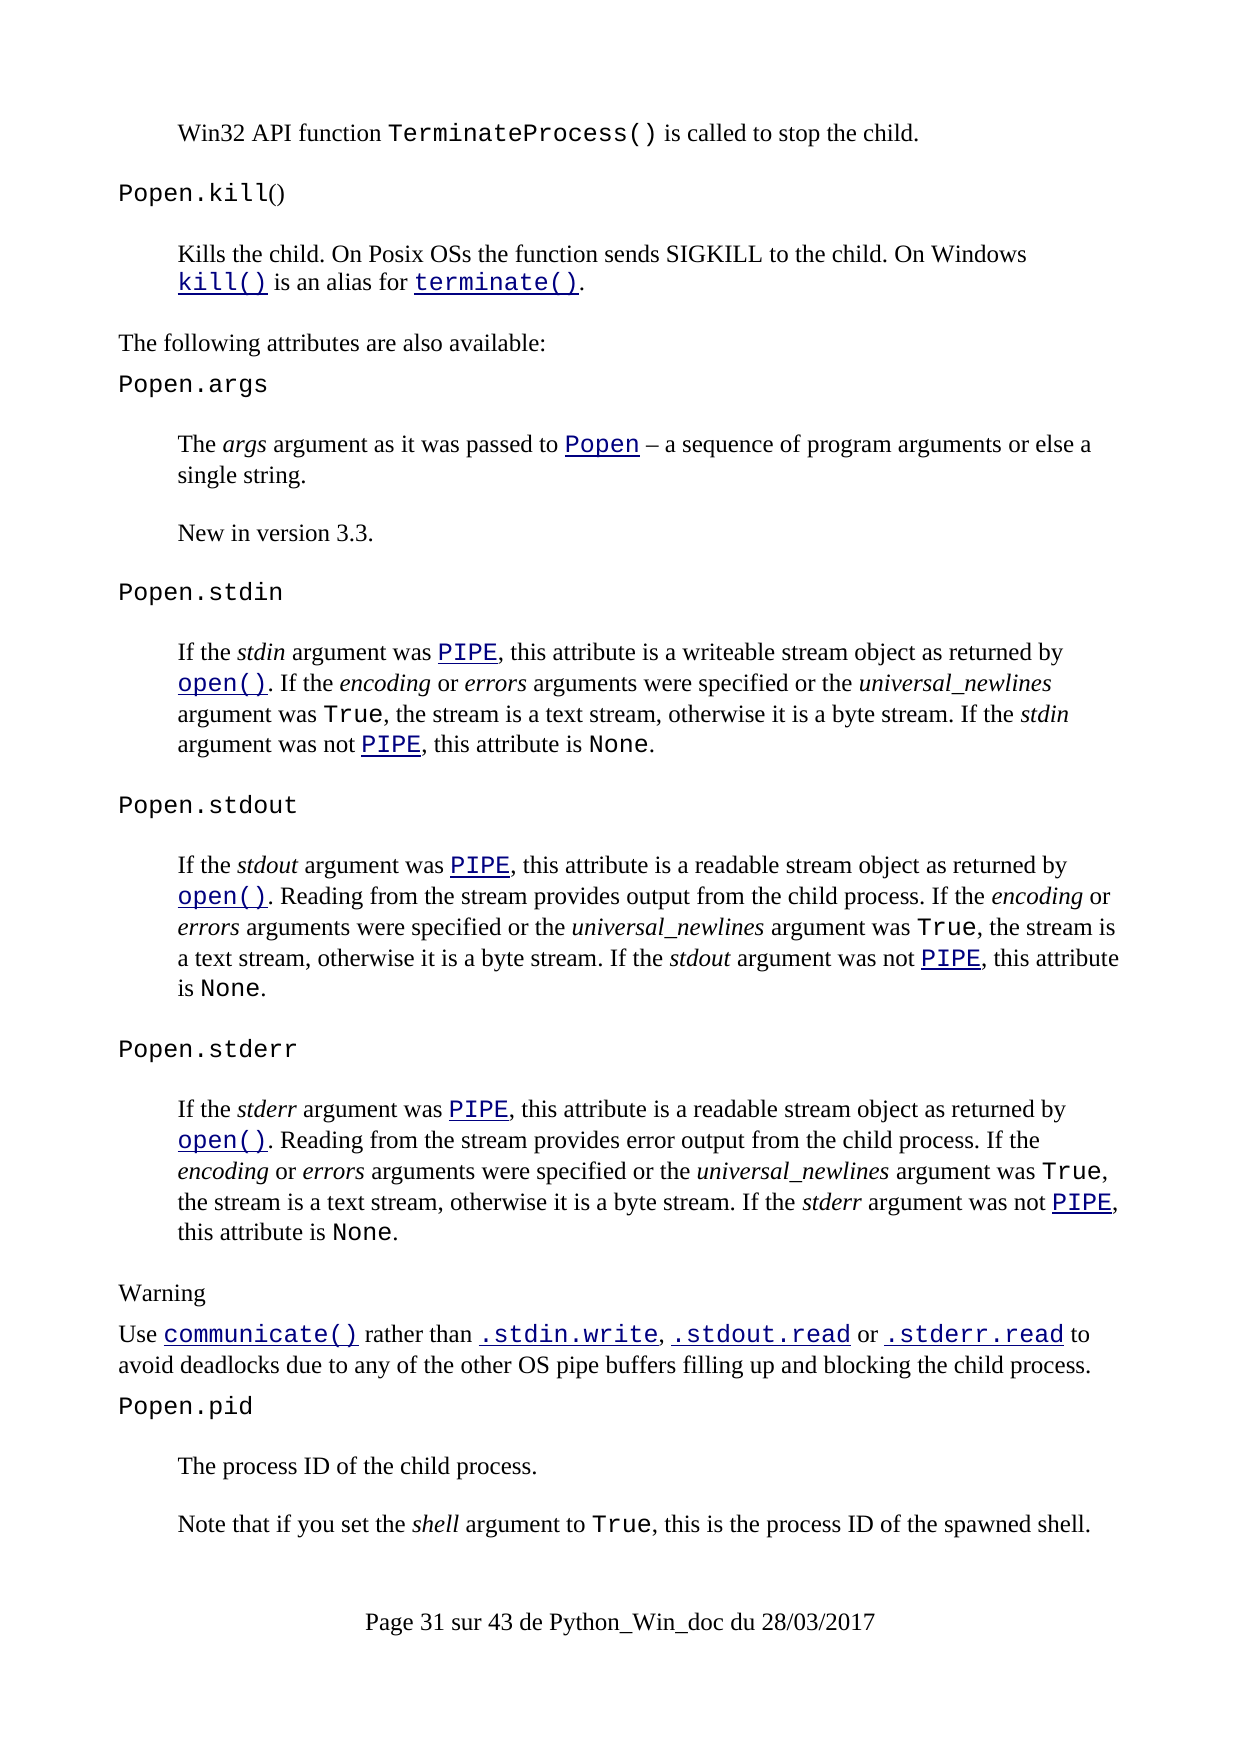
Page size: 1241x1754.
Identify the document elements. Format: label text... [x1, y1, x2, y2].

list Note that if you set the shell argument to True, this is the process ID of the spawned shell. [177, 1509, 1122, 1540]
subtitle Popen.args [118, 369, 1122, 400]
text The following attributes are also available: [118, 328, 1122, 357]
list Win32 API function TerminateProcess() is called to stop the child. [177, 118, 1122, 149]
subtitle Popen.pid [118, 1391, 1122, 1422]
subtitle Popen.stderr [118, 1034, 1122, 1064]
list If the stderr argument was PIPE, this attribute is a readable stream object as returned by open(). Reading from the stream provides error output from the child process. If the encoding or errors arguments were specified or the universal_newlines argument was True, the stream is a text stream, otherwise it is a byte stream. If the stderr argument was not PIPE, this attribute is None. [177, 1094, 1122, 1248]
subtitle Popen.stdin [118, 577, 1122, 607]
list If the stdout argument was PIPE, this attribute is a readable stream object as returned by open(). Reading from the stream provides output from the child process. If the encoding or errors arguments were specified or the universal_newlines argument was True, the stream is a text stream, otherwise it is a byte stream. If the stdout argument was not PIPE, this attribute is None. [177, 850, 1122, 1004]
list The args argument as it was passed to Popen – a sequence of program arguments or else a single string. [177, 429, 1122, 489]
list New in version 3.3. [177, 518, 1122, 547]
list Kills the child. On Posix OSs the function sends SIGKILL to the child. On Windows kill() is an alias for terminate(). [177, 239, 1122, 298]
text Warning [118, 1278, 1122, 1306]
text Use communicate() rather than .stdin.write, .stdout.read or .stderr.read to avoid deadlocks due to any of the other OS pipe buffers filling up and blocking the child process. [118, 1319, 1122, 1378]
subtitle Popen.kill() [118, 178, 1122, 209]
list If the stdin argument was PIPE, this attribute is a writeable stream object as returned by open(). If the encoding or errors arguments were specified or the universal_newlines argument was True, the stream is a text stream, otherwise it is a byte stream. If the stdin argument was not PIPE, this attribute is None. [177, 637, 1122, 760]
subtitle Popen.stdout [118, 790, 1122, 821]
list The process ID of the child process. [177, 1451, 1122, 1480]
